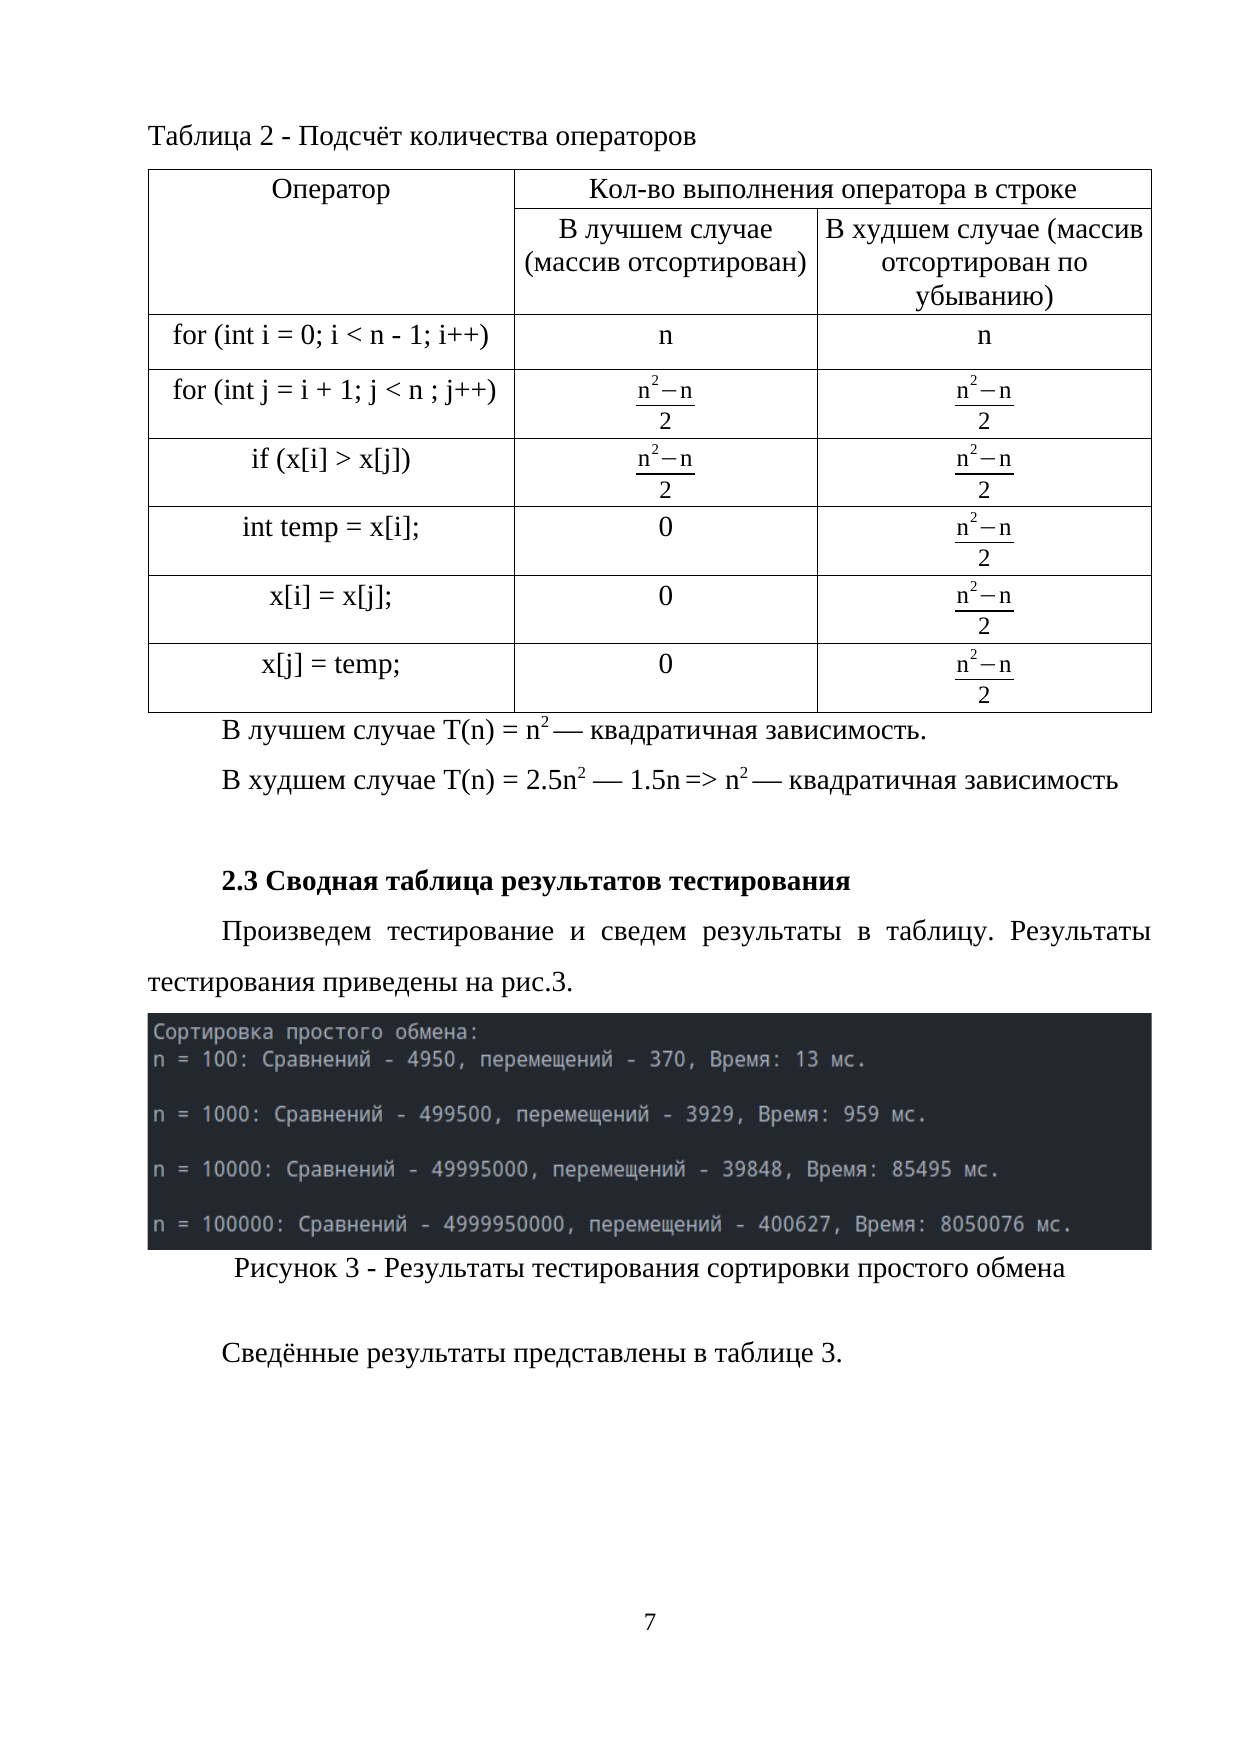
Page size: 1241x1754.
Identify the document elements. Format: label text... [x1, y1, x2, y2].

table_cell 0 [515, 644, 817, 712]
text В лучшем случае T(n) = n2 — квадратичная зависимость. [148, 713, 1152, 746]
table_header Оператор [149, 170, 514, 314]
text Произведем тестирование и сведем результаты в таблицу. Результаты тестирования приведены на рис.3. [148, 913, 1152, 997]
text Рисунок 3 - Результаты тестирования сортировки простого обмена [148, 1250, 1152, 1283]
text В худшем случае T(n) = 2.5n2 — 1.5n => n2 — квадратичная зависимость [148, 762, 1152, 796]
table_cell [818, 439, 1151, 506]
table_cell В лучшем случае (массив отсортирован) [515, 209, 817, 314]
picture [147, 1013, 1152, 1250]
table_cell x[i] = x[j]; [149, 576, 514, 643]
table_cell x[j] = temp; [149, 644, 514, 712]
table_cell В худшем случае (массив отсортирован по убыванию) [818, 209, 1151, 314]
text Таблица 2 - Подсчёт количества операторов [148, 118, 1152, 152]
table_cell for (int i = 0; i < n - 1; i++) [149, 315, 514, 369]
table_cell for (int j = i + 1; j < n ; j++) [149, 370, 514, 438]
table_cell if (x[i] > x[j]) [149, 439, 514, 506]
table_cell [818, 370, 1151, 438]
table_cell 0 [515, 576, 817, 643]
table_cell [818, 644, 1151, 712]
text Сведённые результаты представлены в таблице 3. [148, 1283, 1152, 1369]
table_cell [818, 507, 1151, 575]
table_header Кол-во выполнения оператора в строке [515, 170, 1151, 208]
table_cell [515, 370, 817, 438]
table_cell 0 [515, 507, 817, 575]
table_cell int temp = x[i]; [149, 507, 514, 575]
text 2.3 Сводная таблица результатов тестирования [148, 863, 1152, 897]
table_cell n [818, 315, 1151, 369]
table_cell [515, 439, 817, 506]
table_cell [818, 576, 1151, 643]
table_cell n [515, 315, 817, 369]
